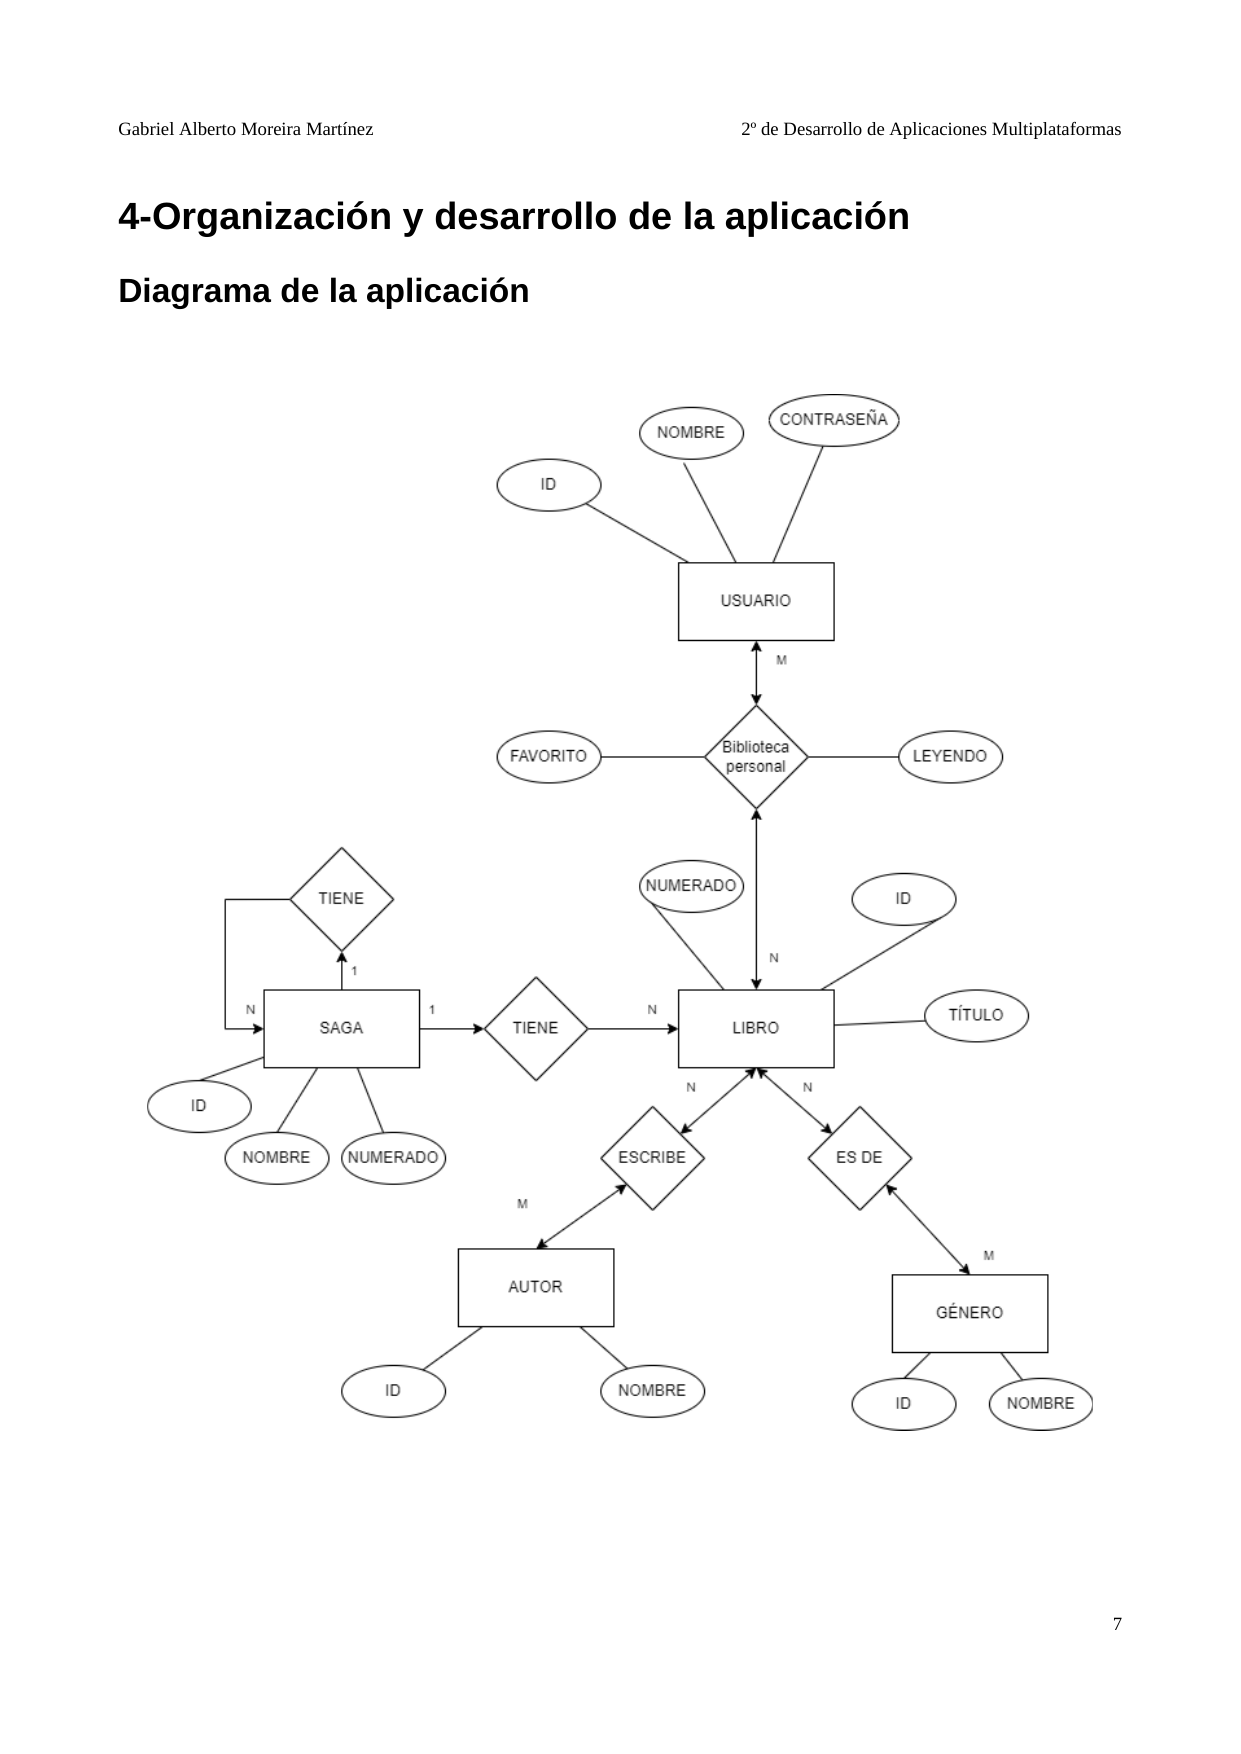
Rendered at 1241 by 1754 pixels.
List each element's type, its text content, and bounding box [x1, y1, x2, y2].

subtitle Diagrama de la aplicación [118, 271, 1122, 310]
subtitle 4-Organización y desarrollo de la aplicación [118, 194, 1122, 238]
picture [147, 394, 1093, 1431]
